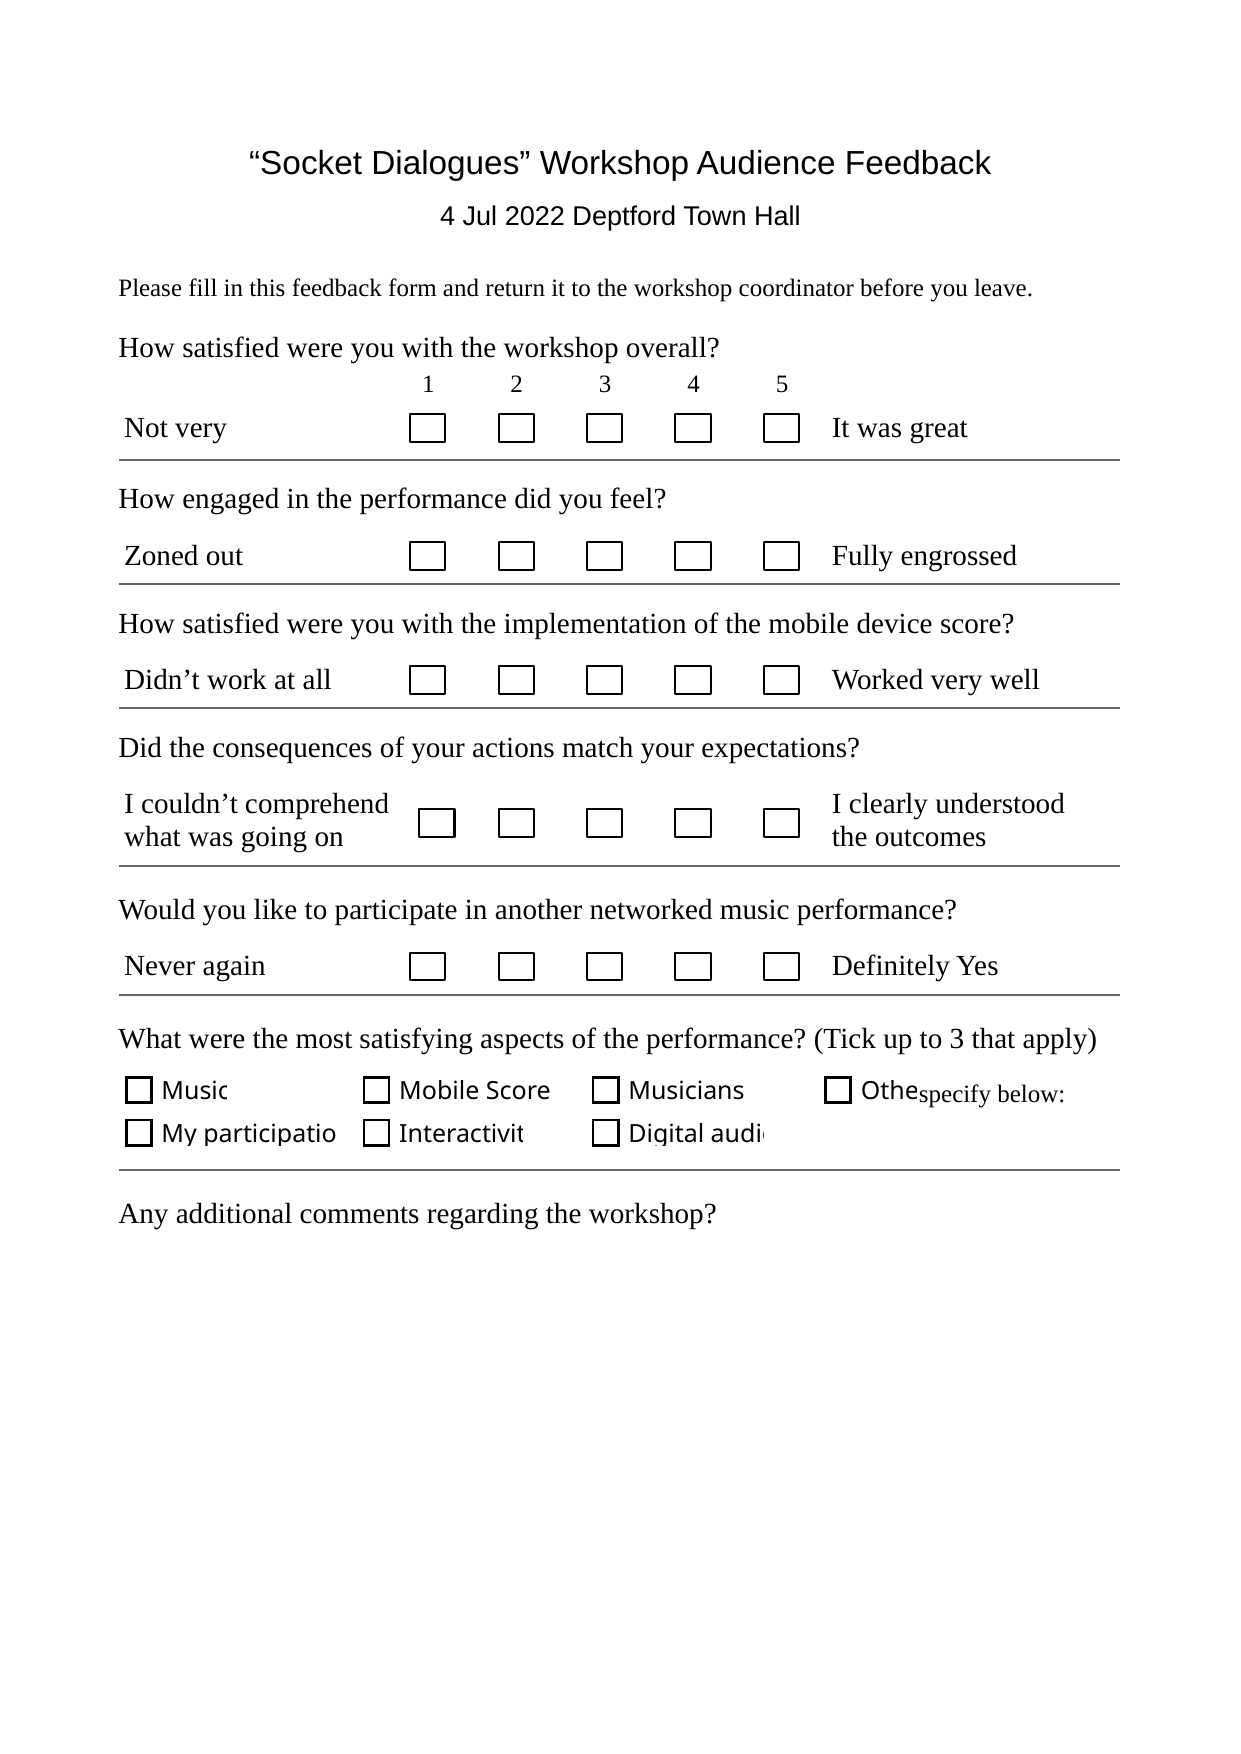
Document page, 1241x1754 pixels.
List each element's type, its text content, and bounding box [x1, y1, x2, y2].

table_header [649, 656, 737, 701]
text Any additional comments regarding the workshop? [118, 1196, 1122, 1230]
table_header [402, 780, 472, 859]
table_header 3 [561, 364, 649, 404]
table_header [561, 943, 649, 987]
table_cell [649, 404, 737, 453]
text Please fill in this feedback form and return it to the workshop coordinator before you leave. [118, 273, 1122, 302]
table_header Never again [118, 943, 384, 987]
table_header Definitely Yes [826, 943, 1110, 987]
table_cell It was great [826, 404, 1110, 453]
table_header 1 [384, 364, 472, 404]
table_header [585, 1071, 817, 1114]
table_header Fully engrossed [826, 532, 1110, 577]
table_cell [561, 404, 649, 453]
table_cell [384, 404, 472, 453]
table_cell [818, 1114, 1110, 1163]
table_header specify below: [818, 1071, 1110, 1114]
table_header I couldn’t comprehend what was going on [118, 780, 402, 859]
subtitle 4 Jul 2022 Deptford Town Hall [118, 200, 1122, 232]
table_cell [585, 1114, 817, 1163]
table_header [472, 943, 561, 987]
table_header [472, 780, 561, 859]
table_header 4 [649, 364, 737, 404]
table_header [384, 943, 472, 987]
table_header Worked very well [826, 656, 1110, 701]
table_header 5 [738, 364, 826, 404]
table_header [561, 656, 649, 701]
table_header Zoned out [118, 532, 384, 577]
table_header [118, 364, 384, 404]
table_header [738, 532, 826, 577]
text What were the most satisfying aspects of the performance? (Tick up to 3 that apply) [118, 1021, 1122, 1054]
table_header [384, 532, 472, 577]
table_cell [356, 1114, 585, 1163]
table_header 2 [472, 364, 561, 404]
table_header [356, 1071, 585, 1114]
table_cell [472, 404, 561, 453]
text How engaged in the performance did you feel? [118, 482, 1122, 515]
title “Socket Dialogues” Workshop Audience Feedback [118, 143, 1122, 182]
text How satisfied were you with the workshop overall? [118, 330, 1122, 364]
table_header [561, 532, 649, 577]
table_header [649, 780, 737, 859]
table_header [384, 656, 472, 701]
table_header [649, 943, 737, 987]
table_cell [118, 1114, 356, 1163]
table_header [649, 532, 737, 577]
table_header [472, 532, 561, 577]
table_header [738, 943, 826, 987]
table_header [826, 364, 1110, 404]
text How satisfied were you with the implementation of the mobile device score? [118, 606, 1122, 639]
table_header [561, 780, 649, 859]
table_cell Not very [118, 404, 384, 453]
table_header [738, 780, 826, 859]
text Did the consequences of your actions match your expectations? [118, 730, 1122, 763]
table_header I clearly understood the outcomes [826, 780, 1110, 859]
table_header [738, 656, 826, 701]
text Would you like to participate in another networked music performance? [118, 892, 1122, 926]
table_header [118, 1071, 356, 1114]
table_cell [738, 404, 826, 453]
table_header Didn’t work at all [118, 656, 384, 701]
table_header [472, 656, 561, 701]
